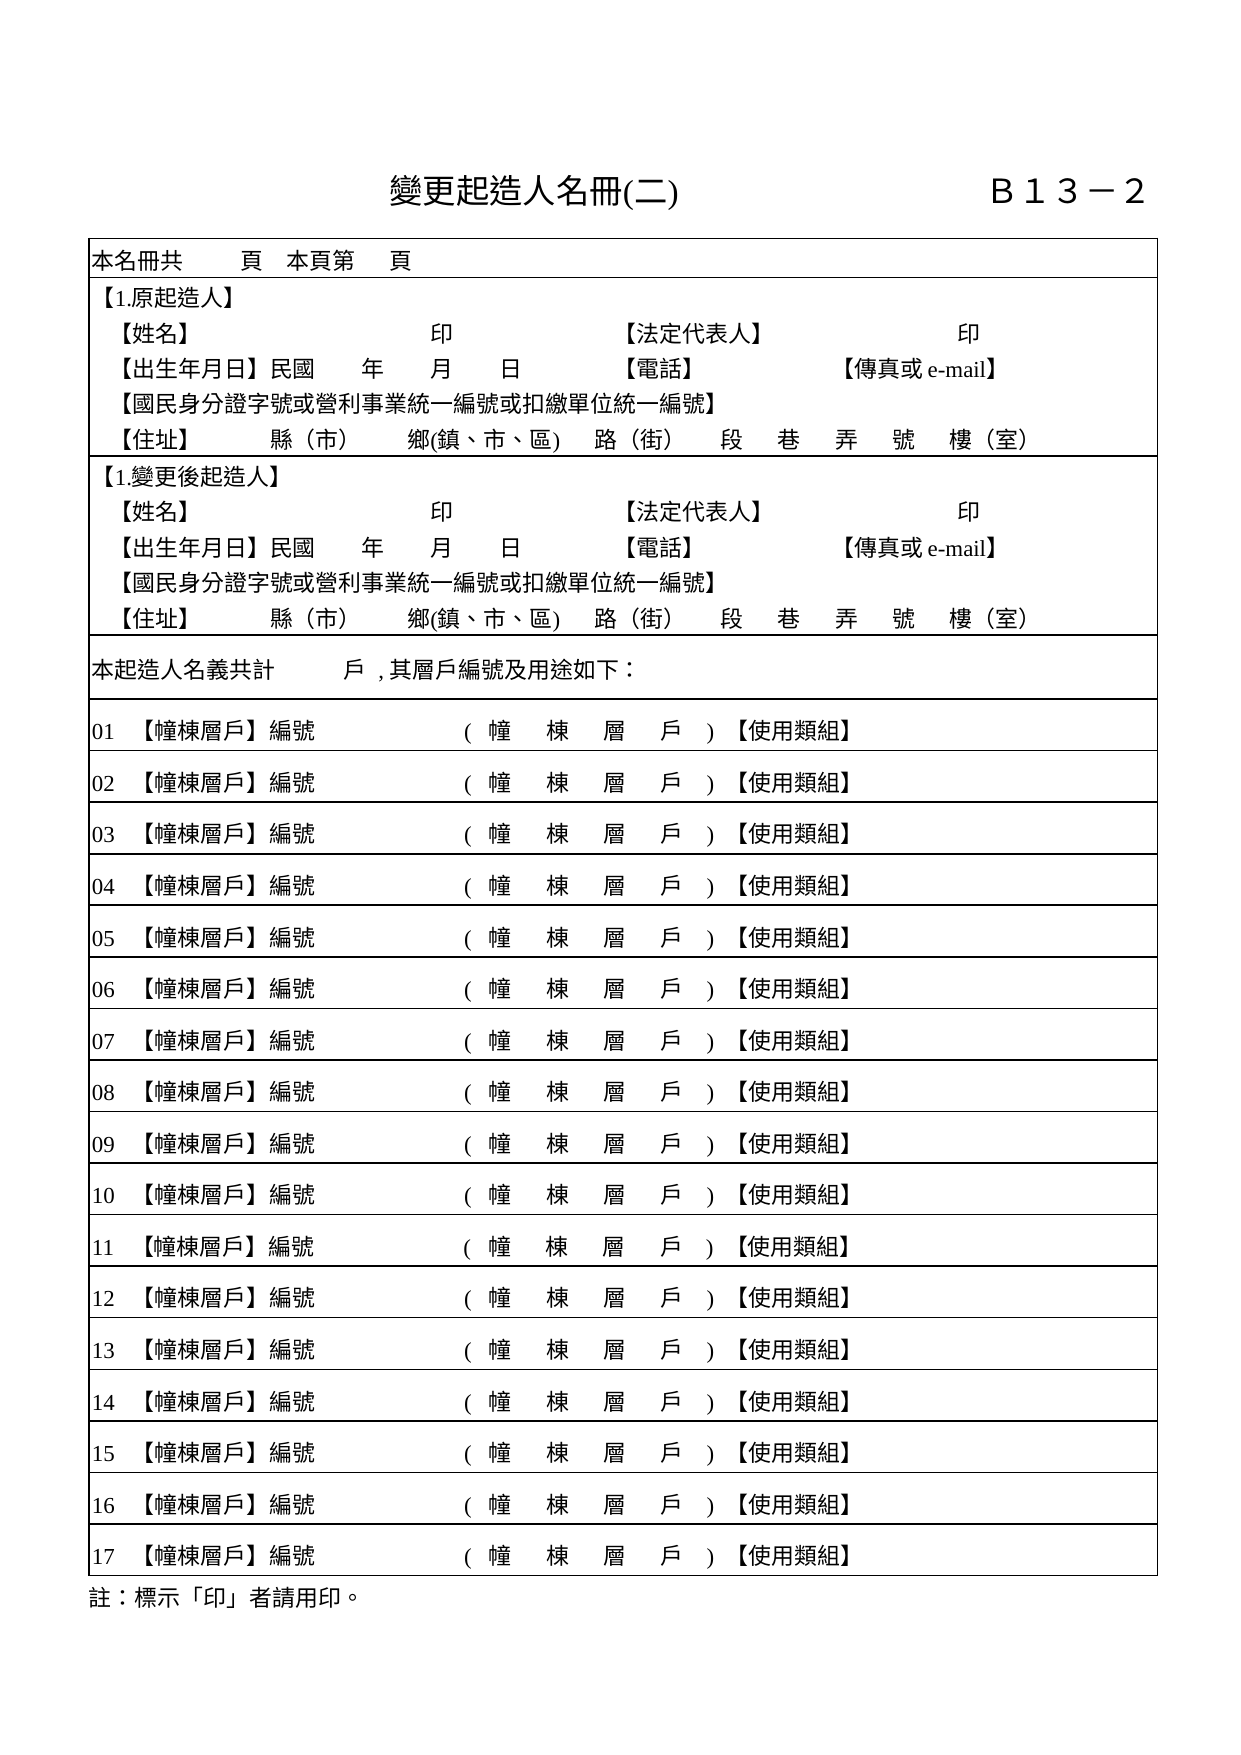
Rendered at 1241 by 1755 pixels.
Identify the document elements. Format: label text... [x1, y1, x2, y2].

table_cell 13 【幢棟層戶】編號 ( 幢 棟 層 戶 ) 【使用類組】 [90, 1318, 1157, 1368]
table_cell 本起造人名義共計 戶 , 其層戶編號及用途如下： [90, 636, 1157, 698]
text 註：標示「印」者請用印。 [89, 1576, 1152, 1614]
table_cell 本名冊共 頁 本頁第 頁 [90, 239, 1157, 277]
table_cell 11 【幢棟層戶】編號 ( 幢 棟 層 戶 ) 【使用類組】 [90, 1215, 1157, 1265]
table_cell 06 【幢棟層戶】編號 ( 幢 棟 層 戶 ) 【使用類組】 [90, 958, 1157, 1007]
table_cell 16 【幢棟層戶】編號 ( 幢 棟 層 戶 ) 【使用類組】 [90, 1473, 1157, 1523]
table_cell 【1.原起造人】 【姓名】 印 【法定代表人】 印 【出生年月日】民國 年 月 日 【電話】 【傳真或e-mail】 【國民身分證字號或營利事業統一編號或扣繳單位統一編號】 【住址】 縣（市） 鄉(鎮、市、區) 路（街） 段 巷 弄 號 樓（室） [90, 278, 1157, 455]
table_header Ｂ１３－２ [979, 165, 1157, 238]
table_cell 15 【幢棟層戶】編號 ( 幢 棟 層 戶 ) 【使用類組】 [90, 1422, 1157, 1472]
table_header 變更起造人名冊(二) [89, 165, 979, 238]
table_cell 05 【幢棟層戶】編號 ( 幢 棟 層 戶 ) 【使用類組】 [90, 906, 1157, 956]
table_cell 02 【幢棟層戶】編號 ( 幢 棟 層 戶 ) 【使用類組】 [90, 751, 1157, 801]
table_cell 14 【幢棟層戶】編號 ( 幢 棟 層 戶 ) 【使用類組】 [90, 1370, 1157, 1420]
table_cell 10 【幢棟層戶】編號 ( 幢 棟 層 戶 ) 【使用類組】 [90, 1164, 1157, 1214]
table_cell 04 【幢棟層戶】編號 ( 幢 棟 層 戶 ) 【使用類組】 [90, 855, 1157, 904]
table_cell 01 【幢棟層戶】編號 ( 幢 棟 層 戶 ) 【使用類組】 [90, 700, 1157, 750]
table_cell 03 【幢棟層戶】編號 ( 幢 棟 層 戶 ) 【使用類組】 [90, 803, 1157, 853]
table_cell 07 【幢棟層戶】編號 ( 幢 棟 層 戶 ) 【使用類組】 [90, 1009, 1157, 1059]
table_cell 09 【幢棟層戶】編號 ( 幢 棟 層 戶 ) 【使用類組】 [90, 1112, 1157, 1162]
table_cell 12 【幢棟層戶】編號 ( 幢 棟 層 戶 ) 【使用類組】 [90, 1267, 1157, 1317]
table_cell 【1.變更後起造人】 【姓名】 印 【法定代表人】 印 【出生年月日】民國 年 月 日 【電話】 【傳真或e-mail】 【國民身分證字號或營利事業統一編號或扣繳單位統一編號】 【住址】 縣（市） 鄉(鎮、市、區) 路（街） 段 巷 弄 號 樓（室） [90, 457, 1157, 634]
table_cell 08 【幢棟層戶】編號 ( 幢 棟 層 戶 ) 【使用類組】 [90, 1061, 1157, 1111]
table_cell 17 【幢棟層戶】編號 ( 幢 棟 層 戶 ) 【使用類組】 [90, 1525, 1157, 1575]
